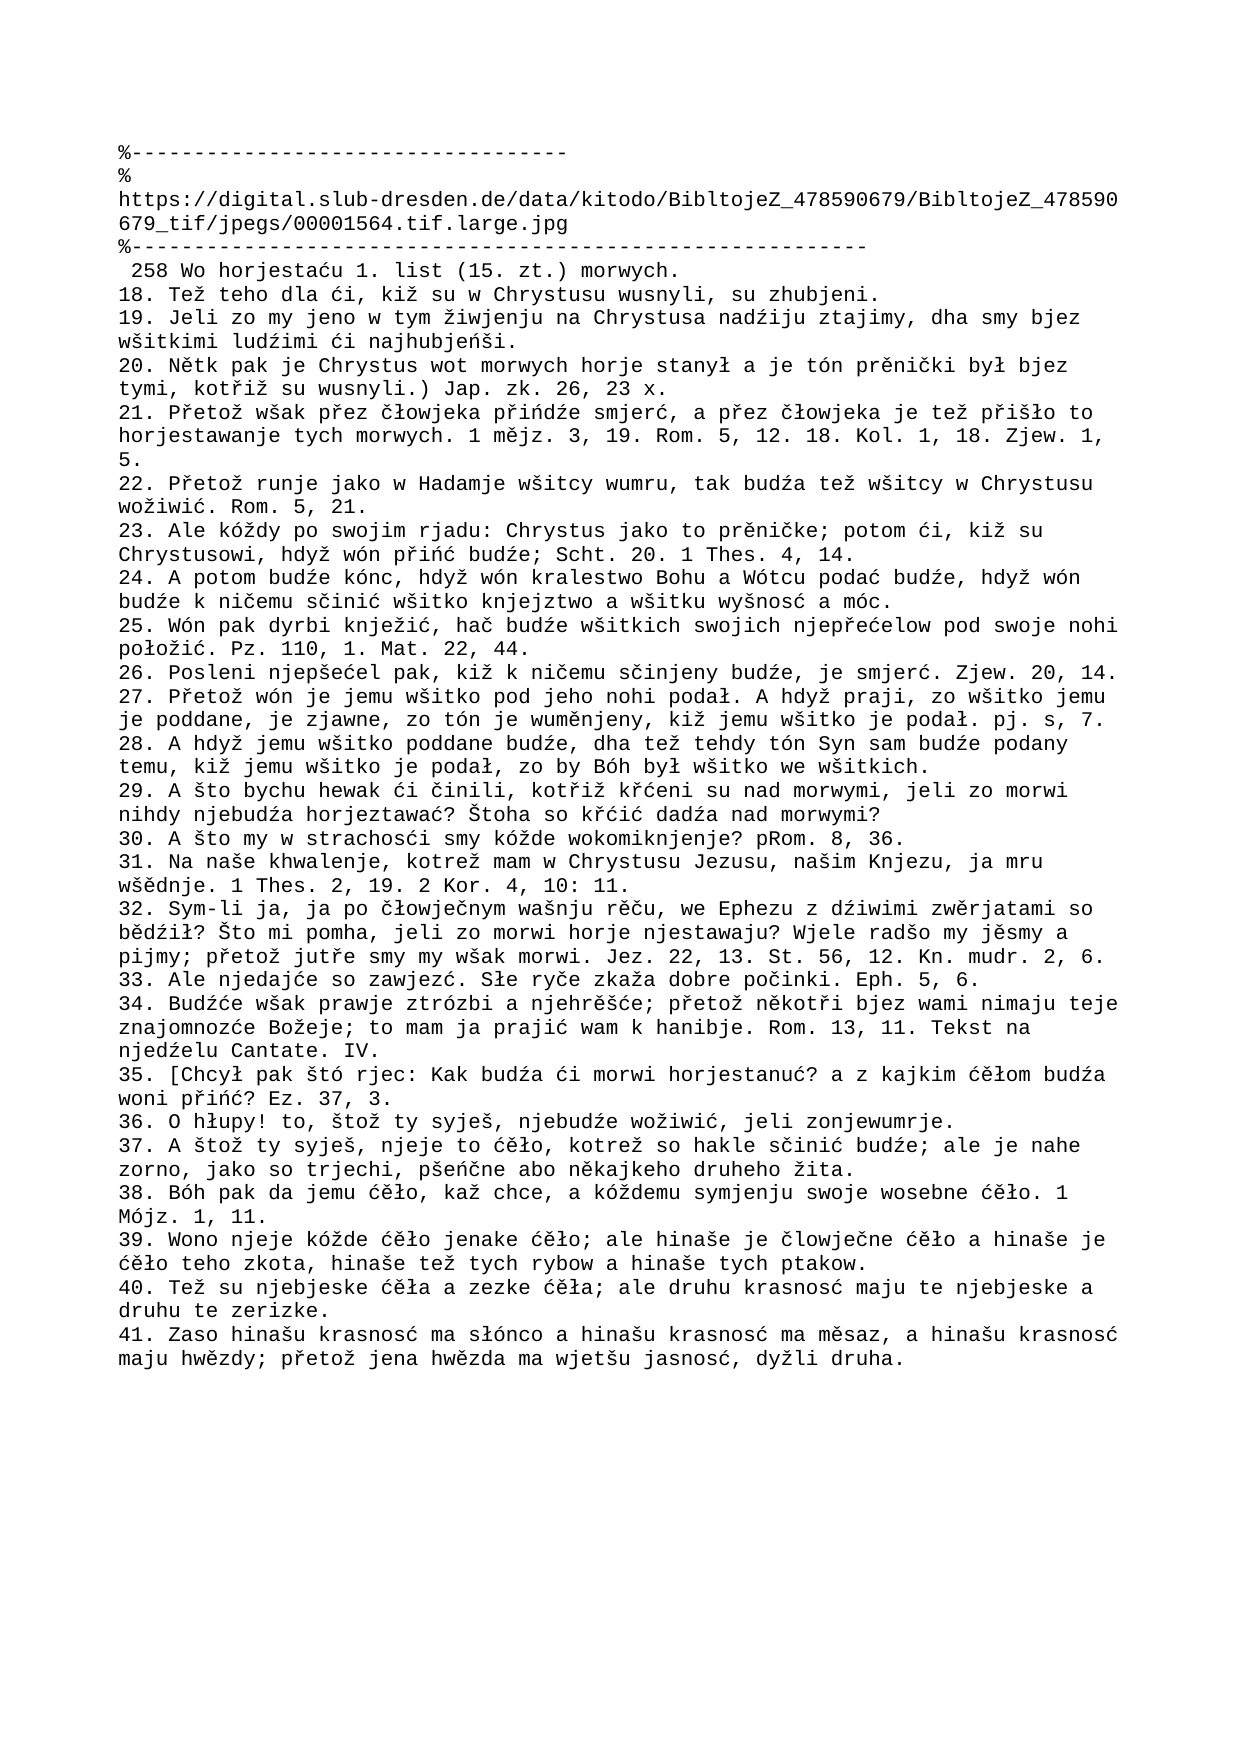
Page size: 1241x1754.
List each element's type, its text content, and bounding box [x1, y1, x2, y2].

text 35. [Chcył pak štó rjec: Kak budźa ći morwi horjestanuć? a z kajkim ćěłom budźa woni přińć? Ez. 37, 3. [118, 1064, 1122, 1111]
text 28. A hdyž jemu wšitko poddane budźe, dha tež tehdy tón Syn sam budźe podany temu, kiž jemu wšitko je podał, zo by Bóh był wšitko we wšitkich. [118, 733, 1122, 780]
text 26. Posleni njepšećel pak, kiž k ničemu sčinjeny budźe, je smjerć. Zjew. 20, 14. [118, 662, 1122, 686]
text 38. Bóh pak da jemu ćěło, kaž chce, a kóždemu symjenju swoje wosebne ćěło. 1 Mójz. 1, 11. [118, 1182, 1122, 1229]
text 24. A potom budźe kónc, hdyž wón kralestwo Bohu a Wótcu podać budźe, hdyž wón budźe k ničemu sčinić wšitko knjejztwo a wšitku wyšnosć a móc. [118, 567, 1122, 615]
text 31. Na naše khwalenje, kotrež mam w Chrystusu Jezusu, našim Knjezu, ja mru wšědnje. 1 Thes. 2, 19. 2 Kor. 4, 10: 11. [118, 851, 1122, 898]
text 29. A što bychu hewak ći činili, kotřiž křćeni su nad morwymi, jeli zo morwi nihdy njebudźa horjeztawać? Štoha so křćić dadźa nad morwymi? [118, 780, 1122, 827]
text %----------------------------------- [118, 142, 1122, 165]
text % https://digital.slub-dresden.de/data/kitodo/BibltojeZ_478590679/BibltojeZ_478590679_tif/jpegs/00001564.tif.large.jpg [118, 165, 1122, 236]
text 27. Přetož wón je jemu wšitko pod jeho nohi podał. A hdyž praji, zo wšitko jemu je poddane, je zjawne, zo tón je wuměnjeny, kiž jemu wšitko je podał. pj. s, 7. [118, 686, 1122, 733]
text 39. Wono njeje kóžde ćěło jenake ćěło; ale hinaše je člowječne ćěło a hinaše je ćěło teho zkota, hinaše tež tych rybow a hinaše tych ptakow. [118, 1229, 1122, 1277]
text 36. O hłupy! to, štož ty syješ, njebudźe wožiwić, jeli zonjewumrje. [118, 1111, 1122, 1135]
text 33. Ale njedajće so zawjezć. Słe ryče zkaža dobre počinki. Eph. 5, 6. [118, 969, 1122, 993]
text 22. Přetož runje jako w Hadamje wšitcy wumru, tak budźa tež wšitcy w Chrystusu wožiwić. Rom. 5, 21. [118, 473, 1122, 520]
text 41. Zaso hinašu krasnosć ma słónco a hinašu krasnosć ma měsaz, a hinašu krasnosć maju hwězdy; přetož jena hwězda ma wjetšu jasnosć, dyžli druha. [118, 1324, 1122, 1371]
text 23. Ale kóždy po swojim rjadu: Chrystus jako to prěničke; potom ći, kiž su Chrystusowi, hdyž wón přińć budźe; Scht. 20. 1 Thes. 4, 14. [118, 520, 1122, 567]
text 37. A štož ty syješ, njeje to ćěło, kotrež so hakle sčinić budźe; ale je nahe zorno, jako so trjechi, pšeńčne abo někajkeho druheho žita. [118, 1135, 1122, 1182]
text 34. Budźće wšak prawje ztrózbi a njehrěšće; přetož někotři bjez wami nimaju teje znajomnozće Božeje; to mam ja prajić wam k hanibje. Rom. 13, 11. Tekst na njedźelu Cantate. IV. [118, 993, 1122, 1064]
text %----------------------------------------------------------- [118, 236, 1122, 260]
text 32. Sym-li ja, ja po čłowječnym wašnju rěču, we Ephezu z dźiwimi zwěrjatami so bědźił? Što mi pomha, jeli zo morwi horje njestawaju? Wjele radšo my jěsmy a pijmy; přetož jutře smy my wšak morwi. Jez. 22, 13. St. 56, 12. Kn. mudr. 2, 6. [118, 898, 1122, 969]
text 20. Nětk pak je Chrystus wot morwych horje stanył a je tón prěnički był bjez tymi, kotřiž su wusnyli.) Jap. zk. 26, 23 x. [118, 354, 1122, 402]
text 19. Jeli zo my jeno w tym žiwjenju na Chrystusa nadźiju ztajimy, dha smy bjez wšitkimi ludźimi ći najhubjeńši. [118, 307, 1122, 354]
text 21. Přetož wšak přez čłowjeka přińdźe smjerć, a přez čłowjeka je tež přišło to horjestawanje tych morwych. 1 mějz. 3, 19. Rom. 5, 12. 18. Kol. 1, 18. Zjew. 1, 5. [118, 402, 1122, 473]
text 25. Wón pak dyrbi knježić, hač budźe wšitkich swojich njepřećelow pod swoje nohi połožić. Pz. 110, 1. Mat. 22, 44. [118, 615, 1122, 662]
text 18. Tež teho dla ći, kiž su w Chrystusu wusnyli, su zhubjeni. [118, 284, 1122, 307]
text 30. A što my w strachosći smy kóžde wokomiknjenje? pRom. 8, 36. [118, 827, 1122, 851]
text 40. Tež su njebjeske ćěła a zezke ćěła; ale druhu krasnosć maju te njebjeske a druhu te zerizke. [118, 1277, 1122, 1324]
text 258 Wo horjestaću 1. list (15. zt.) morwych. [118, 260, 1122, 284]
